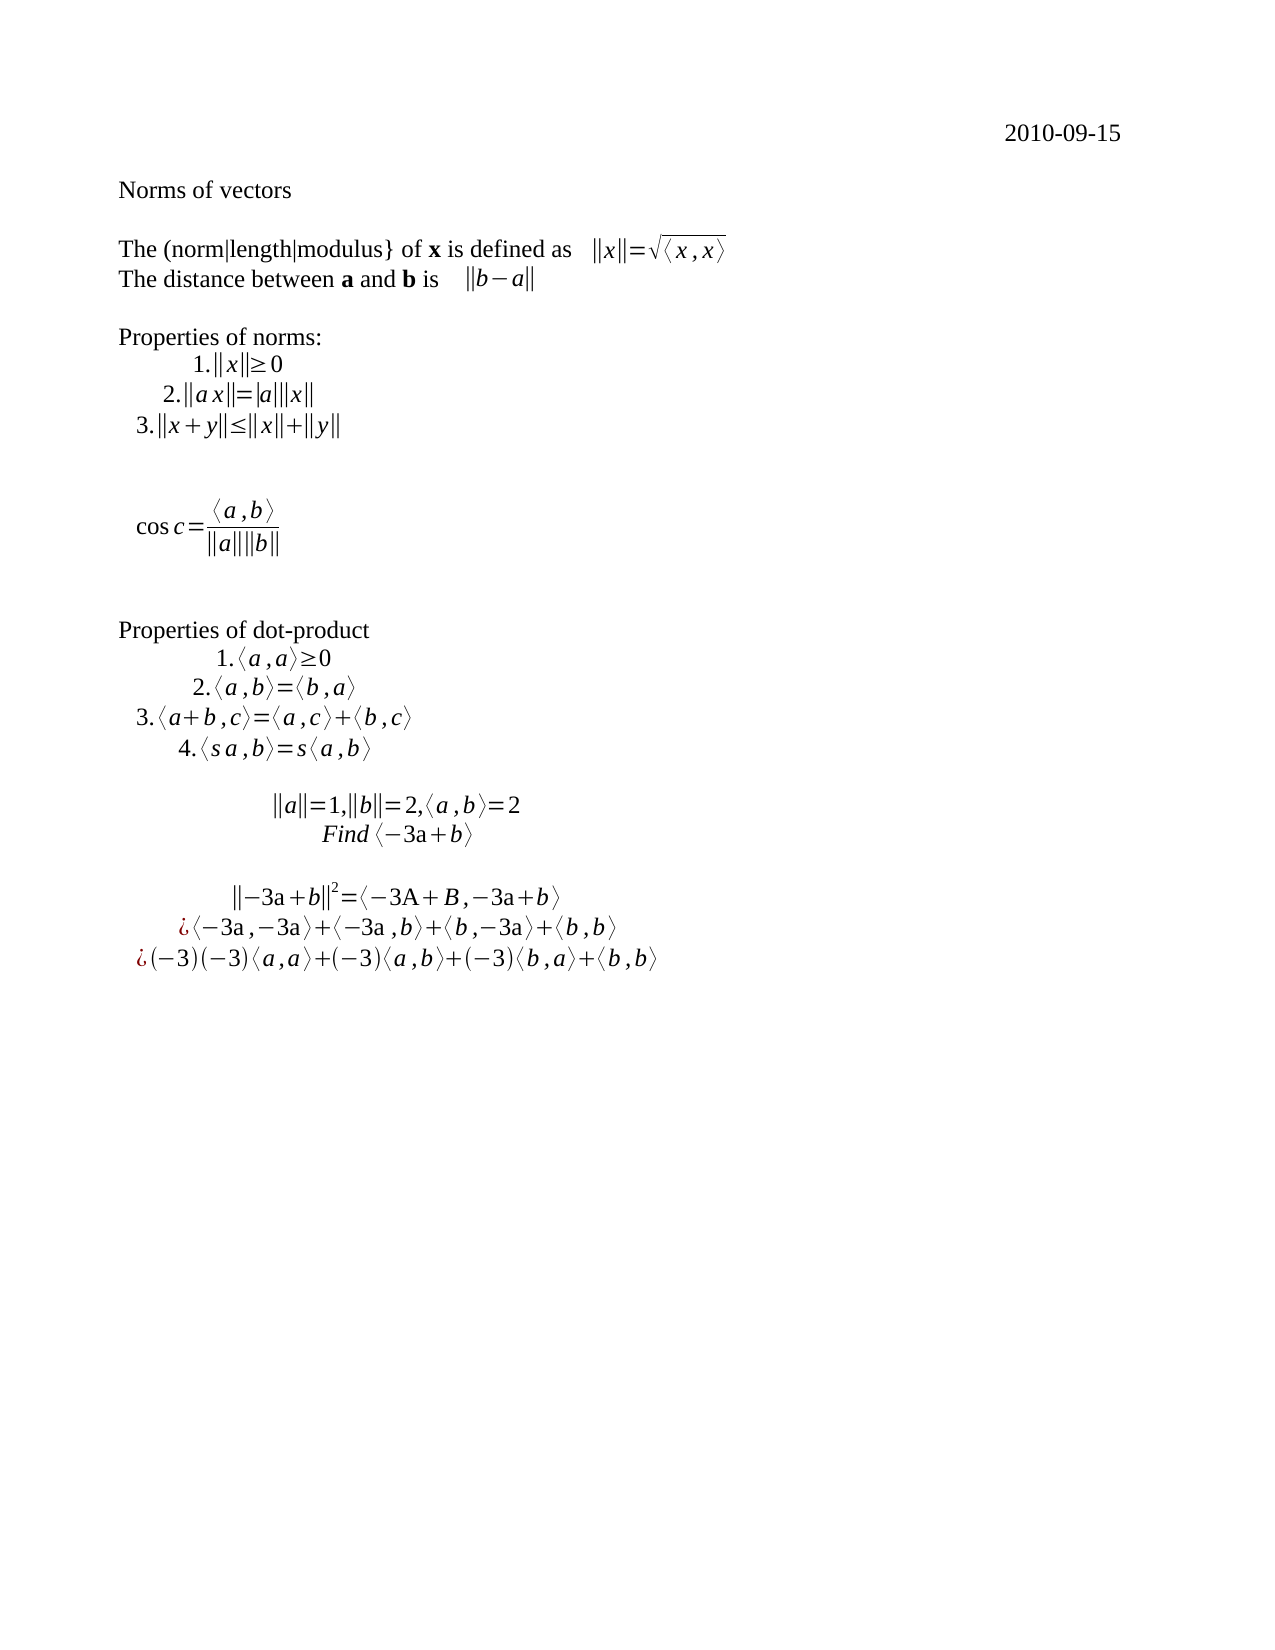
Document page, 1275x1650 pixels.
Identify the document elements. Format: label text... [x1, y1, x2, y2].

text 2010-09-15 [118, 118, 1157, 147]
text Properties of dot-product [118, 615, 1157, 644]
text The distance between a and b is [118, 264, 1157, 293]
text Properties of norms: [118, 322, 1157, 350]
text The (norm|length|modulus} of x is defined as [118, 233, 1157, 264]
text Norms of vectors [118, 176, 1157, 204]
